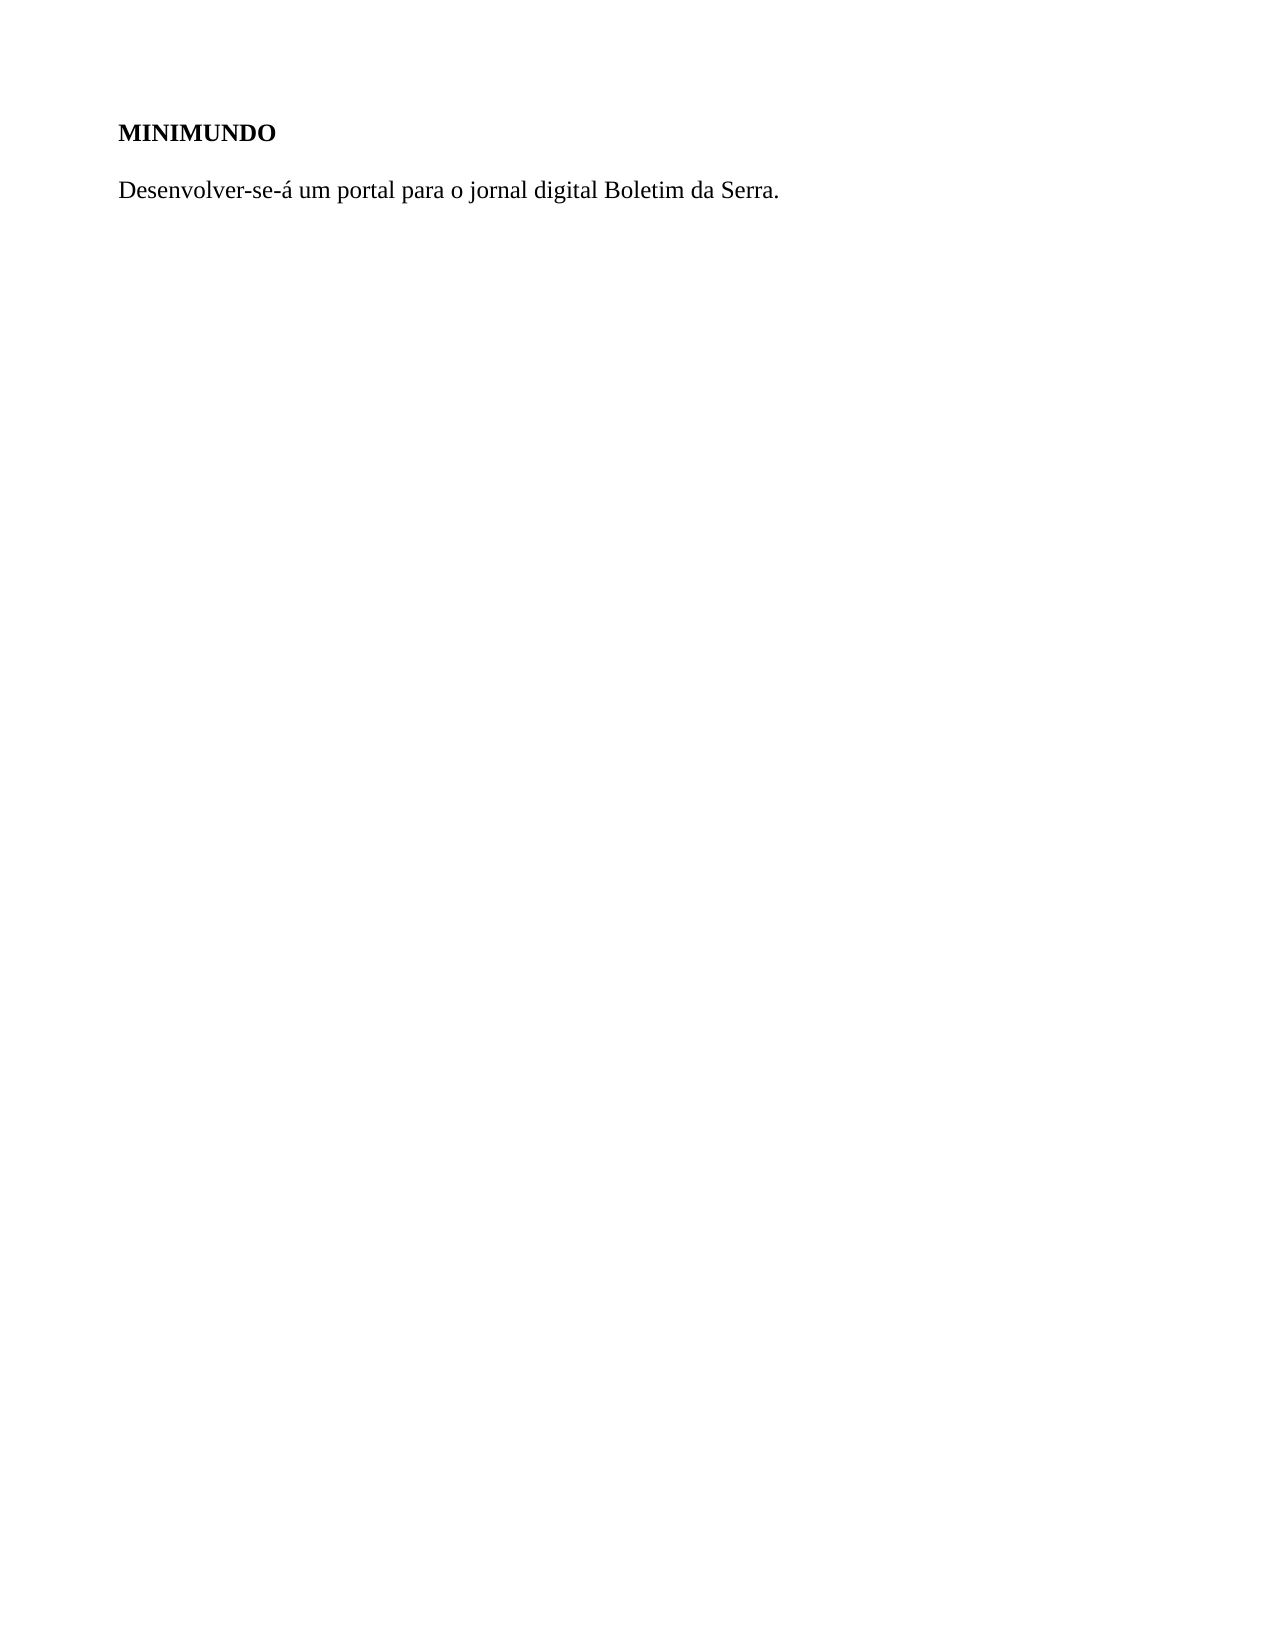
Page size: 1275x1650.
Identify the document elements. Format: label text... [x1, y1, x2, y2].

text Desenvolver-se-á um portal para o jornal digital Boletim da Serra. [118, 176, 1157, 204]
text MINIMUNDO [118, 118, 1157, 147]
